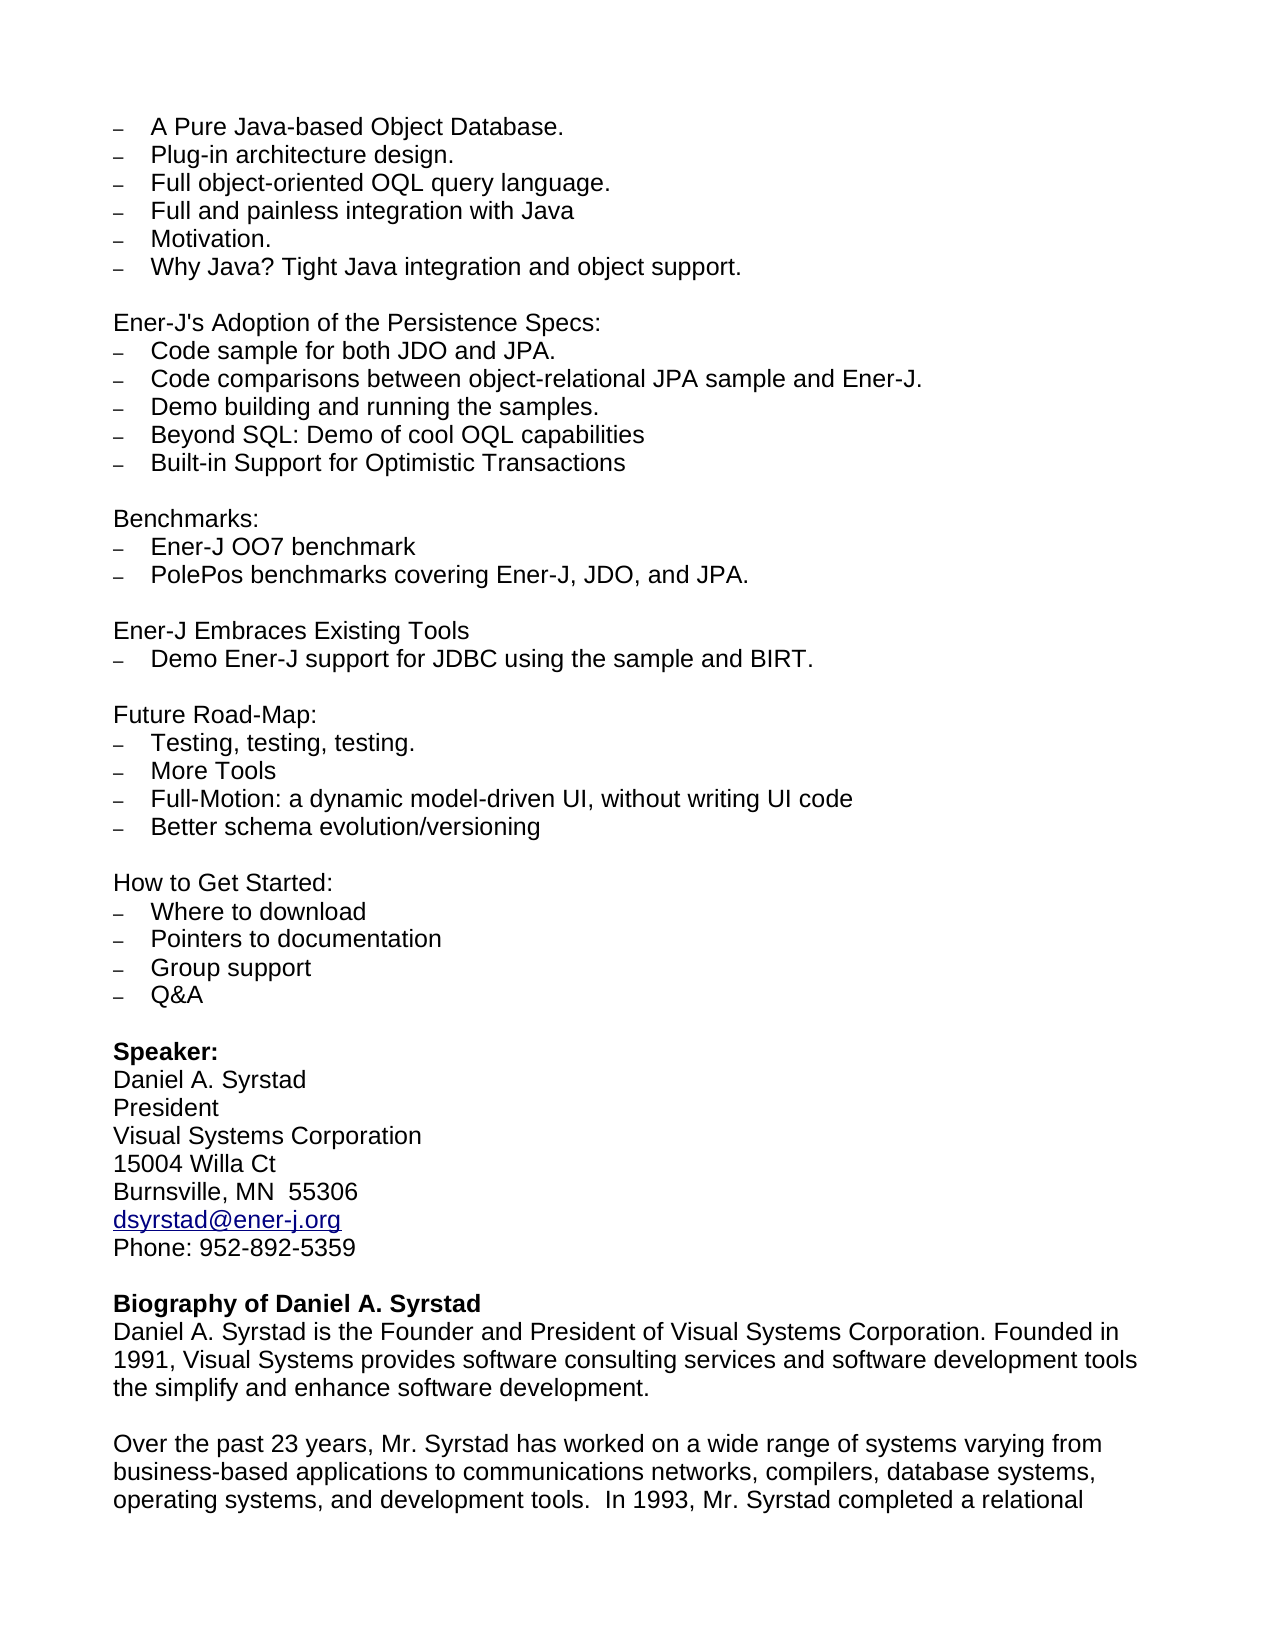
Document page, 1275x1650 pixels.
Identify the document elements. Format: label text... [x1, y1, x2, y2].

list Demo building and running the samples. [113, 393, 1162, 421]
list Full and painless integration with Java [113, 197, 1162, 225]
text Daniel A. Syrstad [113, 1066, 1162, 1093]
list PolePos benchmarks covering Ener-J, JDO, and JPA. [113, 561, 1162, 589]
text Burnsville, MN 55306 [113, 1178, 1162, 1206]
list Full object-oriented OQL query language. [113, 169, 1162, 197]
list A Pure Java-based Object Database. [113, 113, 1162, 141]
list Full-Motion: a dynamic model-driven UI, without writing UI code [113, 785, 1162, 813]
list Plug-in architecture design. [113, 141, 1162, 169]
text Ener-J Embraces Existing Tools [113, 617, 1162, 645]
text Visual Systems Corporation [113, 1122, 1162, 1149]
list Q&A [113, 981, 1162, 1009]
text How to Get Started: [113, 869, 1162, 897]
list Beyond SQL: Demo of cool OQL capabilities [113, 421, 1162, 449]
list Better schema evolution/versioning [113, 813, 1162, 841]
list Where to download [113, 897, 1162, 925]
list Ener-J OO7 benchmark [113, 533, 1162, 561]
text dsyrstad@ener-j.org [113, 1206, 1162, 1234]
list Group support [113, 953, 1162, 981]
list Why Java? Tight Java integration and object support. [113, 253, 1162, 281]
list Testing, testing, testing. [113, 729, 1162, 757]
text Over the past 23 years, Mr. Syrstad has worked on a wide range of systems varying from business-based applications to communications networks, compilers, database systems, operating systems, and development tools. In 1993, Mr. Syrstad completed a relational [113, 1430, 1162, 1514]
list Demo Ener-J support for JDBC using the sample and BIRT. [113, 645, 1162, 673]
text Daniel A. Syrstad is the Founder and President of Visual Systems Corporation. Founded in 1991, Visual Systems provides software consulting services and software development tools the simplify and enhance software development. [113, 1318, 1162, 1402]
text 15004 Willa Ct [113, 1149, 1162, 1178]
list Code comparisons between object-relational JPA sample and Ener-J. [113, 365, 1162, 393]
text Phone: 952-892-5359 [113, 1234, 1162, 1262]
text Biography of Daniel A. Syrstad [113, 1290, 1162, 1318]
list More Tools [113, 757, 1162, 785]
text Future Road-Map: [113, 701, 1162, 729]
list Code sample for both JDO and JPA. [113, 337, 1162, 365]
text Ener-J's Adoption of the Persistence Specs: [113, 309, 1162, 337]
list Built-in Support for Optimistic Transactions [113, 449, 1162, 477]
text President [113, 1093, 1162, 1122]
list Pointers to documentation [113, 925, 1162, 953]
list Motivation. [113, 225, 1162, 253]
text Speaker: [113, 1037, 1162, 1066]
text Benchmarks: [113, 505, 1162, 533]
